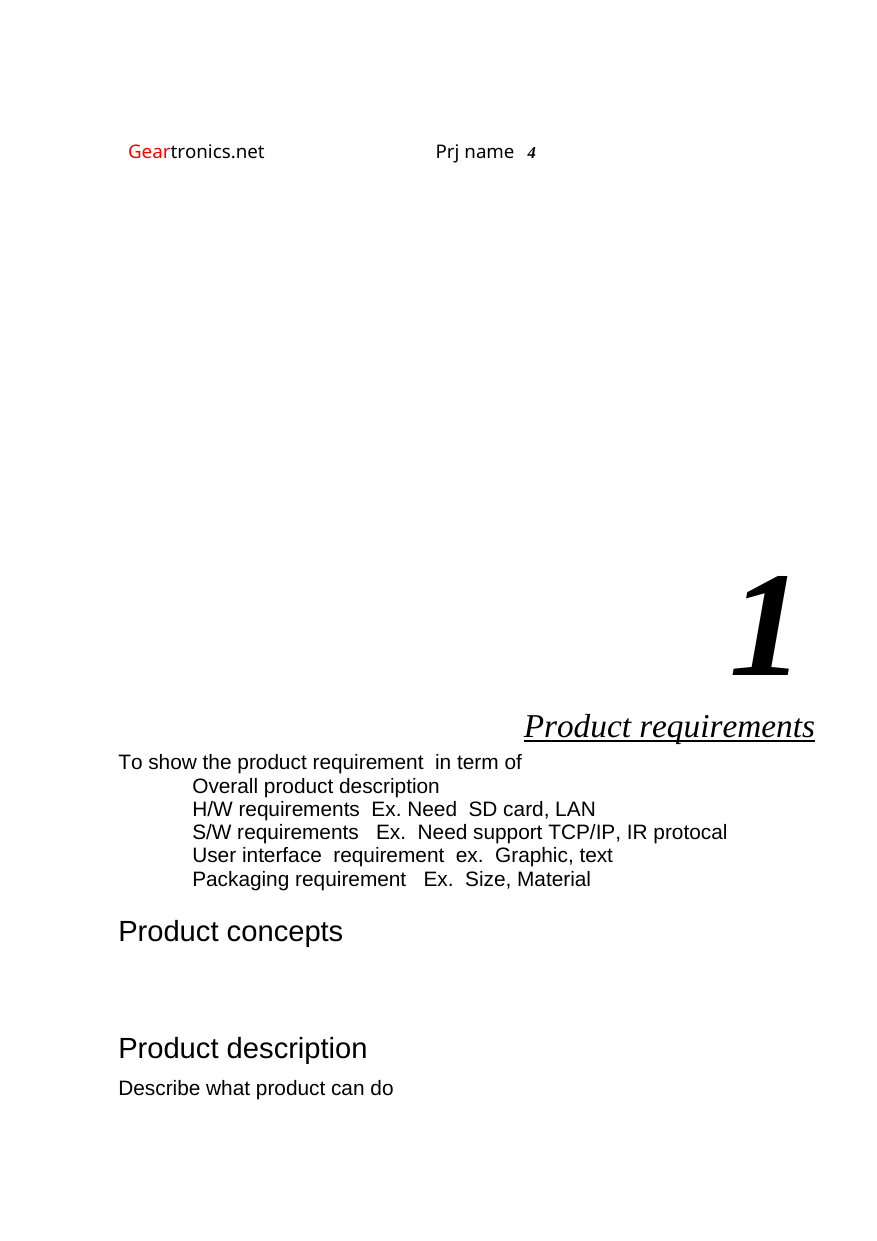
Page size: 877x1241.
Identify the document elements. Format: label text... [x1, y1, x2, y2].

subtitle Product description [118, 1032, 818, 1064]
subtitle Product concepts [118, 915, 818, 948]
text S/W requirements Ex. Need support TCP/IP, IR protocal [118, 821, 818, 844]
text Packaging requirement Ex. Size, Material [118, 867, 818, 890]
text User interface requirement ex. Graphic, text [118, 844, 818, 867]
text To show the product requirement in term of [118, 751, 818, 774]
title Product requirements [118, 708, 818, 745]
text Describe what product can do [118, 1077, 818, 1100]
text H/W requirements Ex. Need SD card, LAN [118, 797, 818, 821]
text Overall product description [118, 774, 818, 797]
text 1 [118, 542, 818, 708]
